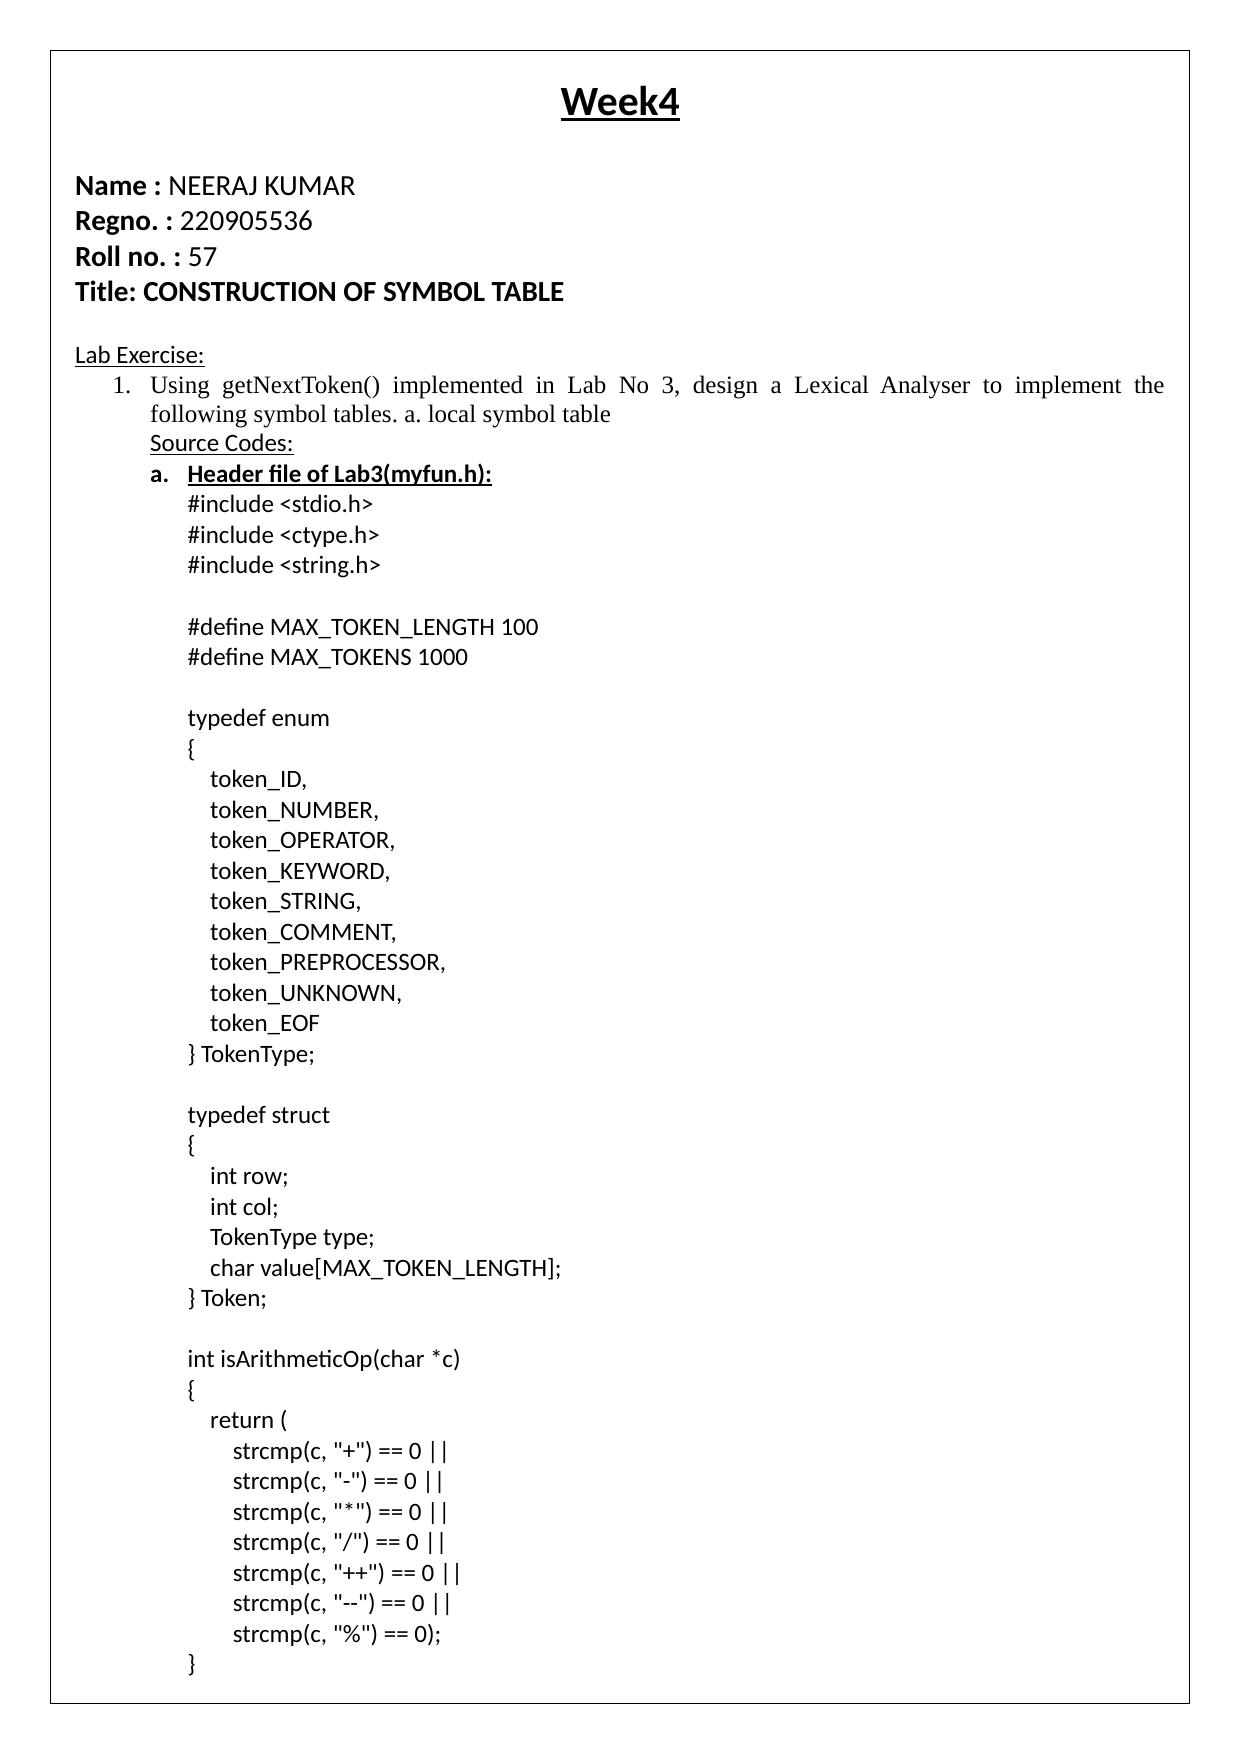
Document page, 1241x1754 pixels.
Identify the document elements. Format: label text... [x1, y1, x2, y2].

text char value[MAX_TOKEN_LENGTH]; [187, 1252, 1165, 1282]
text } [187, 1648, 1165, 1679]
text { [187, 1129, 1165, 1160]
text strcmp(c, "+") == 0 || [187, 1435, 1165, 1465]
text token_COMMENT, [187, 916, 1165, 946]
text Source Codes: [150, 428, 1165, 458]
text return ( [187, 1404, 1165, 1435]
text token_PREPROCESSOR, [187, 946, 1165, 977]
text } TokenType; [187, 1038, 1165, 1068]
text #include <ctype.h> [187, 519, 1165, 550]
text #define MAX_TOKEN_LENGTH 100 [187, 611, 1165, 641]
text { [187, 1374, 1165, 1404]
text token_NUMBER, [187, 794, 1165, 824]
text token_KEYWORD, [187, 855, 1165, 885]
text #include <string.h> [187, 550, 1165, 580]
text token_OPERATOR, [187, 824, 1165, 855]
list Header file of Lab3(myfun.h): [150, 458, 1165, 489]
text strcmp(c, "++") == 0 || [187, 1557, 1165, 1587]
text Name : NEERAJ KUMAR [75, 167, 1165, 202]
text Title: CONSTRUCTION OF SYMBOL TABLE [75, 273, 1165, 309]
text strcmp(c, "%") == 0); [187, 1618, 1165, 1648]
text Lab Exercise: [75, 339, 1165, 370]
text strcmp(c, "--") == 0 || [187, 1587, 1165, 1618]
text typedef struct [187, 1099, 1165, 1129]
text strcmp(c, "/") == 0 || [187, 1526, 1165, 1557]
text int isArithmeticOp(char *c) [187, 1343, 1165, 1374]
text #define MAX_TOKENS 1000 [187, 641, 1165, 672]
text int row; [187, 1160, 1165, 1191]
text typedef enum [187, 702, 1165, 733]
text token_STRING, [187, 885, 1165, 916]
text token_EOF [187, 1007, 1165, 1038]
text int col; [187, 1191, 1165, 1221]
text TokenType type; [187, 1221, 1165, 1252]
text token_UNKNOWN, [187, 977, 1165, 1007]
text { [187, 733, 1165, 763]
text strcmp(c, "-") == 0 || [187, 1465, 1165, 1496]
text } Token; [187, 1282, 1165, 1313]
list Using getNextToken() implemented in Lab No 3, design a Lexical Analyser to implement the following symbol tables. a. local symbol table [112, 370, 1165, 428]
text Roll no. : 57 [75, 238, 1165, 273]
text #include <stdio.h> [187, 489, 1165, 519]
text Week4 [75, 75, 1165, 126]
text Regno. : 220905536 [75, 202, 1165, 238]
text token_ID, [187, 763, 1165, 794]
text strcmp(c, "*") == 0 || [187, 1496, 1165, 1526]
